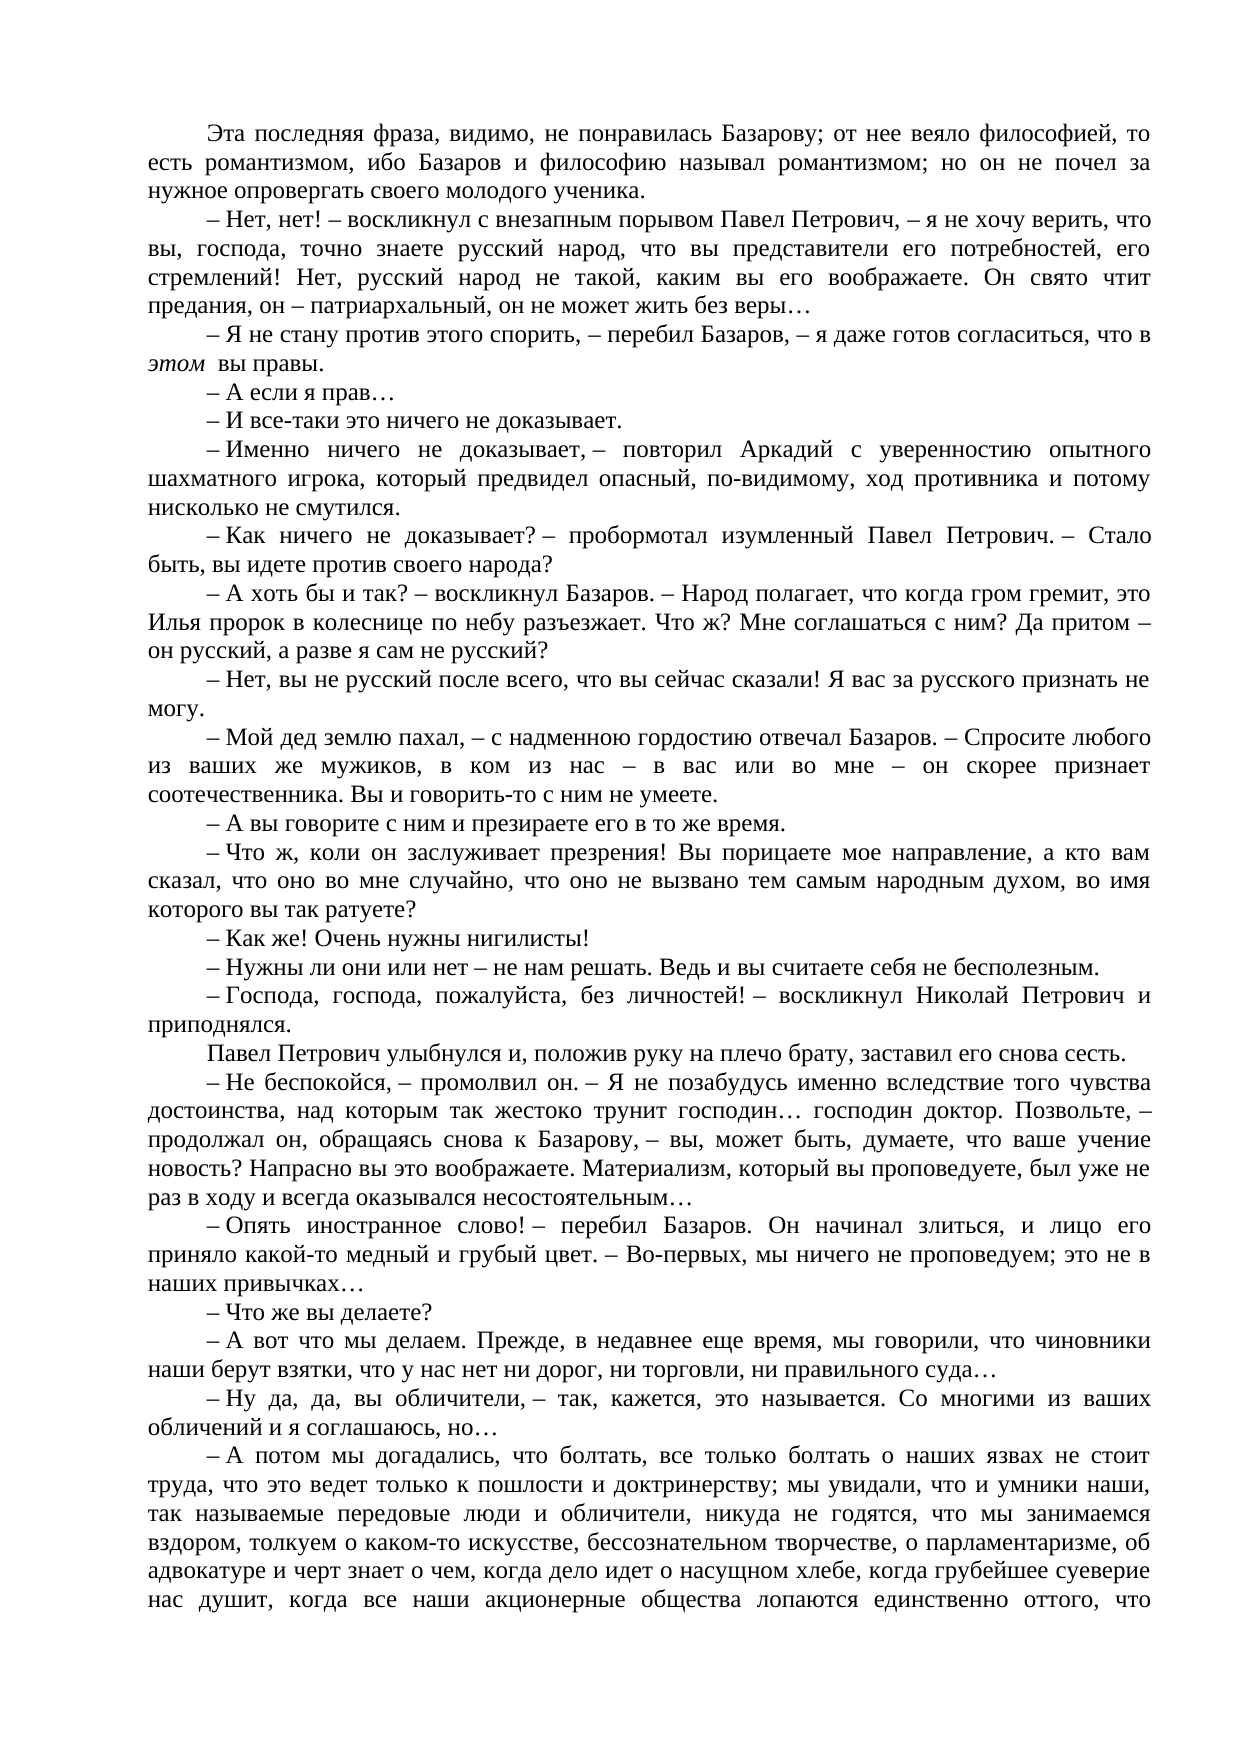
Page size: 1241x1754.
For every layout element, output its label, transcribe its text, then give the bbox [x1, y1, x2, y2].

text – Ну да, да, вы обличители, – так, кажется, это называется. Со многими из ваших обличений и я соглашаюсь, но… [148, 1383, 1152, 1441]
text – Что ж, коли он заслуживает презрения! Вы порицаете мое направление, а кто вам сказал, что оно во мне случайно, что оно не вызвано тем самым народным духом, во имя которого вы так ратуете? [148, 837, 1152, 923]
text – А вот что мы делаем. Прежде, в недавнее еще время, мы говорили, что чиновники наши берут взятки, что у нас нет ни дорог, ни торговли, ни правильного суда… [148, 1326, 1152, 1383]
text Эта последняя фраза, видимо, не понравилась Базарову; от нее веяло философией, то есть романтизмом, ибо Базаров и философию называл романтизмом; но он не почел за нужное опровергать своего молодого ученика. [148, 118, 1152, 204]
text – А если я прав… [148, 377, 1152, 406]
text – Как же! Очень нужны нигилисты! [148, 923, 1152, 952]
text Павел Петрович улыбнулся и, положив руку на плечо брату, заставил его снова сесть. [148, 1038, 1152, 1067]
text – Опять иностранное слово! – перебил Базаров. Он начинал злиться, и лицо его приняло какой-то медный и грубый цвет. – Во-первых, мы ничего не проповедуем; это не в наших привычках… [148, 1211, 1152, 1297]
text – Я не стану против этого спорить, – перебил Базаров, – я даже готов согласиться, что в этом вы правы. [148, 319, 1152, 377]
text – Не беспокойся, – промолвил он. – Я не позабудусь именно вследствие того чувства достоинства, над которым так жестоко трунит господин… господин доктор. Позвольте, – продолжал он, обращаясь снова к Базарову, – вы, может быть, думаете, что ваше учение новость? Напрасно вы это воображаете. Материализм, который вы проповедуете, был уже не раз в ходу и всегда оказывался несостоятельным… [148, 1067, 1152, 1211]
text – Как ничего не доказывает? – пробормотал изумленный Павел Петрович. – Стало быть, вы идете против своего народа? [148, 521, 1152, 578]
text – Господа, господа, пожалуйста, без личностей! – воскликнул Николай Петрович и приподнялся. [148, 981, 1152, 1038]
text – А вы говорите с ним и презираете его в то же время. [148, 808, 1152, 837]
text – И все-таки это ничего не доказывает. [148, 406, 1152, 434]
text – А хоть бы и так? – воскликнул Базаров. – Народ полагает, что когда гром гремит, это Илья пророк в колеснице по небу разъезжает. Что ж? Мне соглашаться с ним? Да притом – он русский, а разве я сам не русский? [148, 578, 1152, 664]
text – Именно ничего не доказывает, – повторил Аркадий с уверенностию опытного шахматного игрока, который предвидел опасный, по-видимому, ход противника и потому нисколько не смутился. [148, 434, 1152, 521]
text – Что же вы делаете? [148, 1297, 1152, 1326]
text – Нет, нет! – воскликнул с внезапным порывом Павел Петрович, – я не хочу верить, что вы, господа, точно знаете русский народ, что вы представители его потребностей, его стремлений! Нет, русский народ не такой, каким вы его воображаете. Он свято чтит предания, он – патриархальный, он не может жить без веры… [148, 204, 1152, 319]
text – А потом мы догадались, что болтать, все только болтать о наших язвах не стоит труда, что это ведет только к пошлости и доктринерству; мы увидали, что и умники наши, так называемые передовые люди и обличители, никуда не годятся, что мы занимаемся вздором, толкуем о каком-то искусстве, бессознательном творчестве, о парламентаризме, об адвокатуре и черт знает о чем, когда дело идет о насущном хлебе, когда грубейшее суеверие нас душит, когда все наши акционерные общества лопаются единственно оттого, что [148, 1441, 1152, 1613]
text – Нет, вы не русский после всего, что вы сейчас сказали! Я вас за русского признать не могу. [148, 664, 1152, 722]
text – Нужны ли они или нет – не нам решать. Ведь и вы считаете себя не бесполезным. [148, 952, 1152, 981]
text – Мой дед землю пахал, – с надменною гордостию отвечал Базаров. – Спросите любого из ваших же мужиков, в ком из нас – в вас или во мне – он скорее признает соотечественника. Вы и говорить-то с ним не умеете. [148, 722, 1152, 808]
